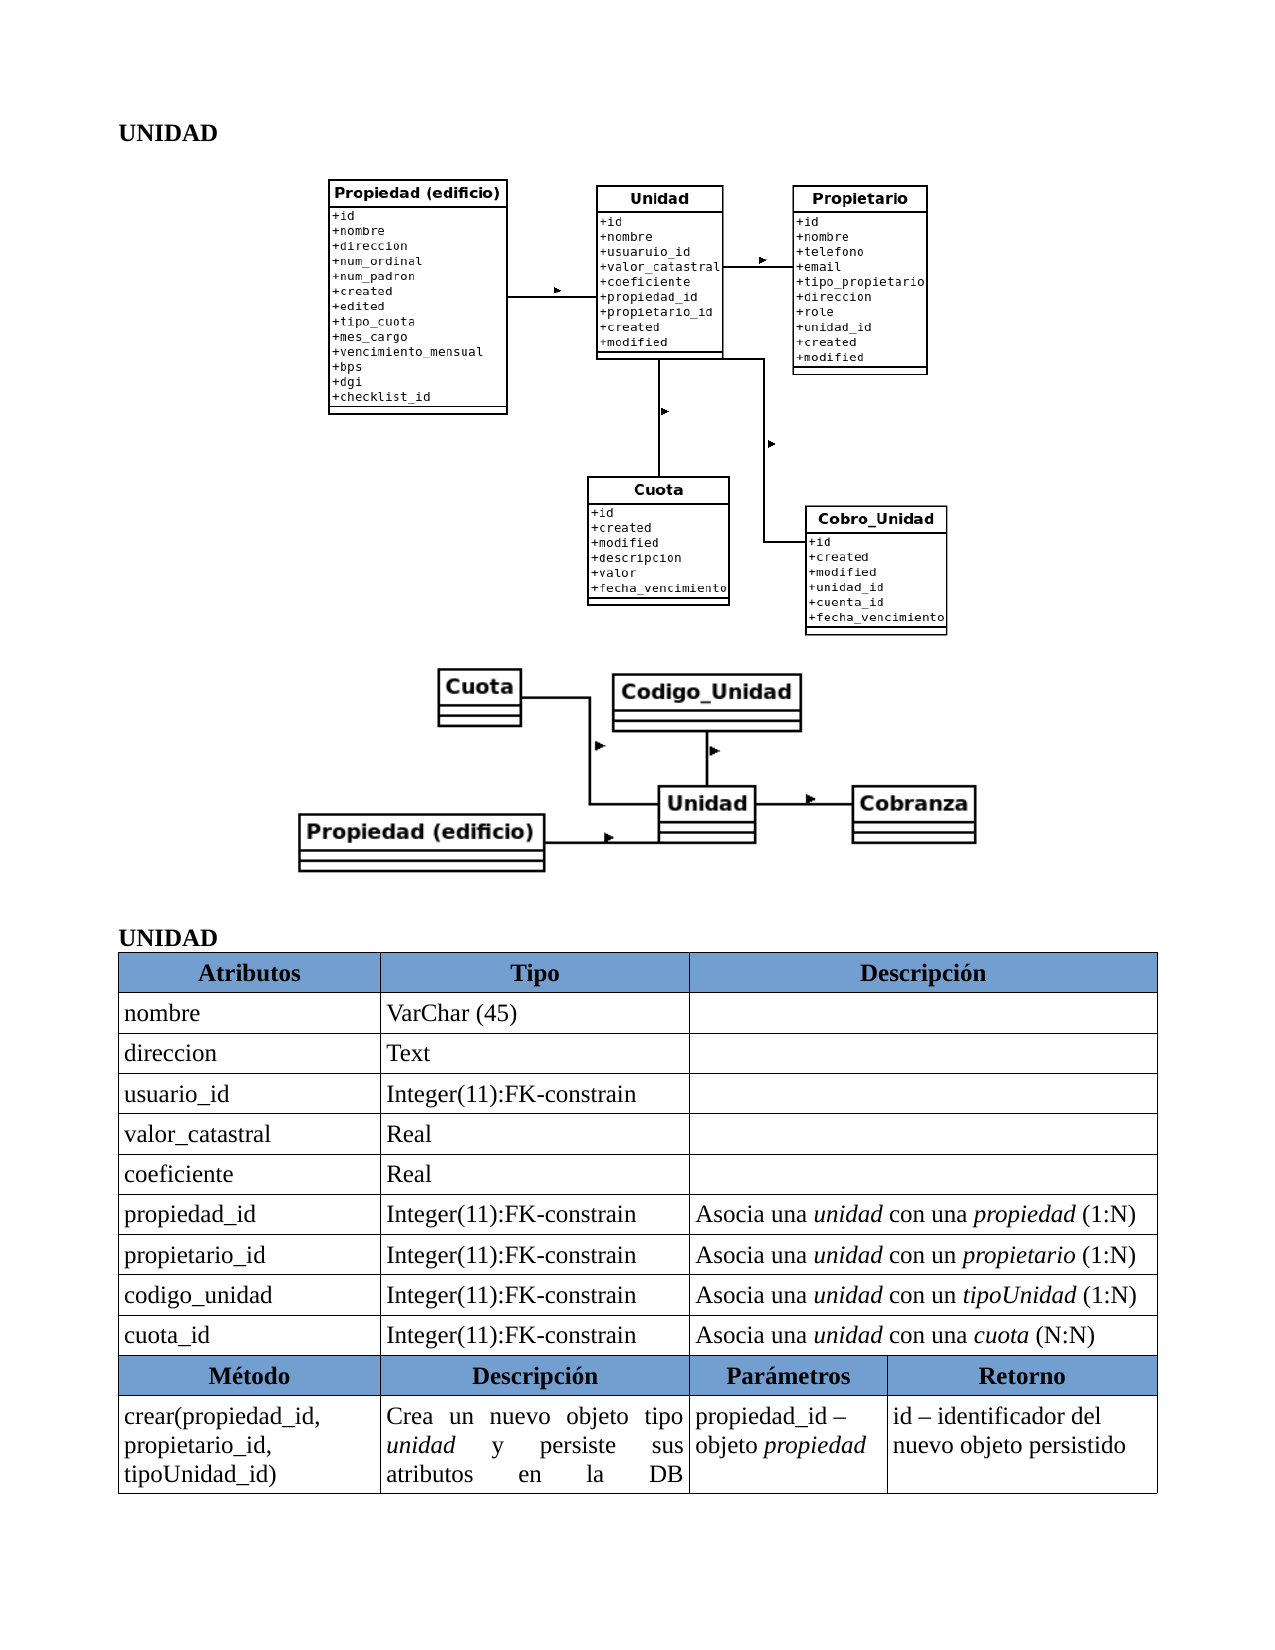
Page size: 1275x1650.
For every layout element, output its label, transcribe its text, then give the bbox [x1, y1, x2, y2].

table_header Atributos [119, 953, 380, 992]
table_cell VarChar (45) [381, 993, 689, 1032]
table_cell Método [119, 1356, 380, 1395]
table_header Tipo [381, 953, 689, 992]
table_cell Integer(11):FK-constrain [381, 1275, 689, 1315]
table_cell cuota_id [119, 1316, 380, 1355]
table_cell [690, 993, 1157, 1032]
table_cell Asocia una unidad con un tipoUnidad (1:N) [690, 1275, 1157, 1315]
table_cell Descripción [381, 1356, 689, 1395]
table_cell [690, 1034, 1157, 1073]
table_cell Crea un nuevo objeto tipo unidad y persiste sus atributos en la DB [381, 1396, 689, 1493]
table_cell Real [381, 1114, 689, 1153]
text UNIDAD [118, 923, 1157, 952]
table_cell Integer(11):FK-constrain [381, 1316, 689, 1355]
table_cell propiedad_id [119, 1195, 380, 1234]
table_cell codigo_unidad [119, 1275, 380, 1315]
table_cell Real [381, 1155, 689, 1194]
table_cell id – identificador del nuevo objeto persistido [888, 1396, 1157, 1493]
table_cell coeficiente [119, 1155, 380, 1194]
table_cell Asocia una unidad con una cuota (N:N) [690, 1316, 1157, 1355]
table_cell nombre [119, 993, 380, 1032]
text UNIDAD [118, 118, 1157, 147]
table_cell Asocia una unidad con una propiedad (1:N) [690, 1195, 1157, 1234]
table_cell Integer(11):FK-constrain [381, 1235, 689, 1274]
table_cell [690, 1114, 1157, 1153]
table_header Descripción [690, 953, 1157, 992]
table_cell propietario_id [119, 1235, 380, 1274]
table_cell [690, 1074, 1157, 1113]
table_cell Integer(11):FK-constrain [381, 1195, 689, 1234]
table_cell propiedad_id – objeto propiedad [690, 1396, 887, 1493]
table_cell valor_catastral [119, 1114, 380, 1153]
table_cell Text [381, 1034, 689, 1073]
picture [297, 667, 978, 884]
table_cell direccion [119, 1034, 380, 1073]
table_cell usuario_id [119, 1074, 380, 1113]
table_cell Parámetros [690, 1356, 887, 1395]
table_cell crear(propiedad_id, propietario_id, tipoUnidad_id) [119, 1396, 380, 1493]
table_cell [690, 1155, 1157, 1194]
table_cell Retorno [888, 1356, 1157, 1395]
picture [327, 178, 948, 636]
table_cell Asocia una unidad con un propietario (1:N) [690, 1235, 1157, 1274]
table_cell Integer(11):FK-constrain [381, 1074, 689, 1113]
